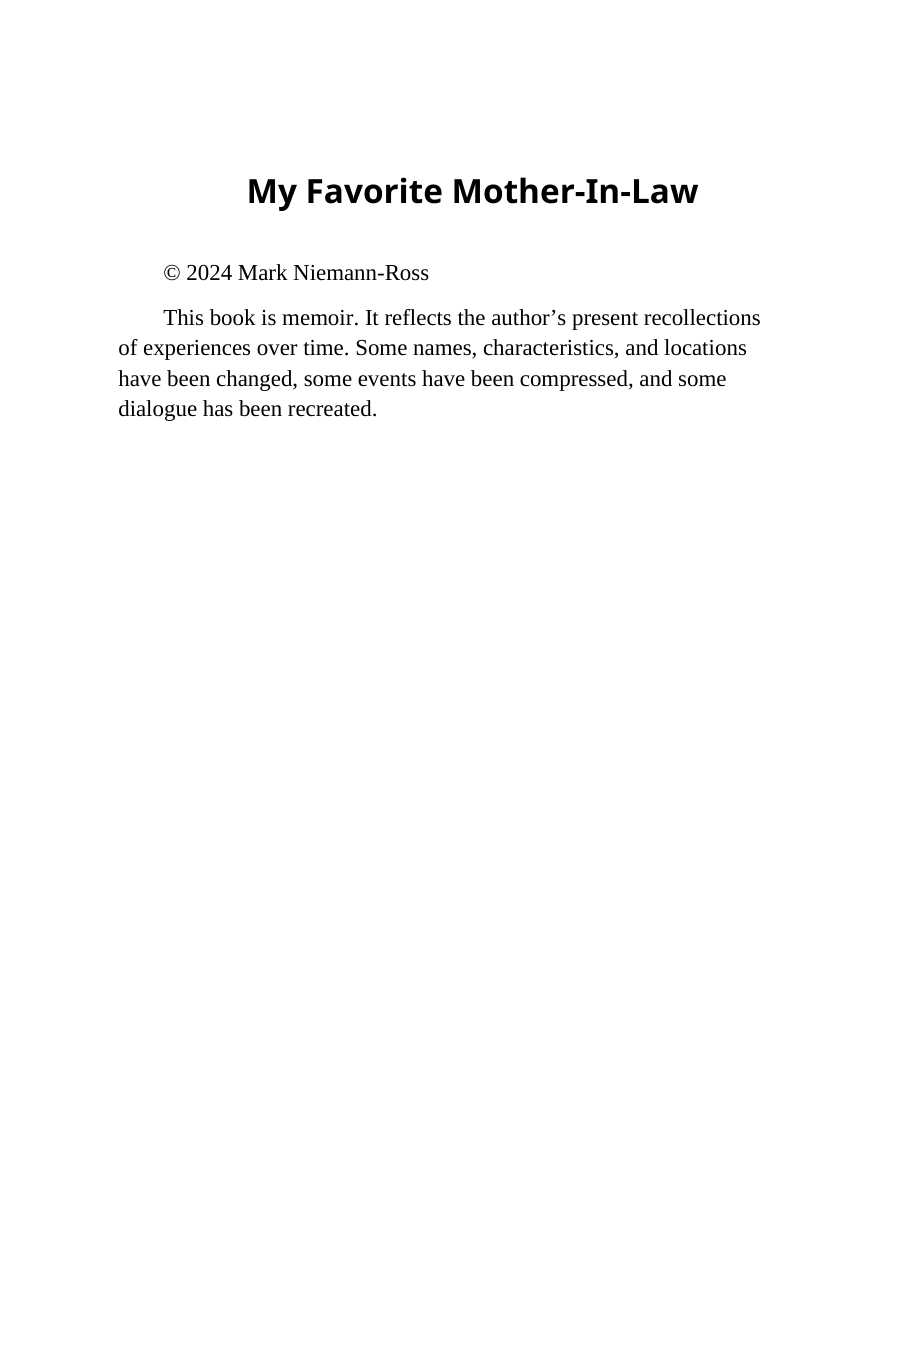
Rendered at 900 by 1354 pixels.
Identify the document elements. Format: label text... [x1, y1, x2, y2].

text This book is memoir. It reflects the author’s present recollections of experiences over time. Some names, characteristics, and locations have been changed, some events have been compressed, and some dialogue has been recreated. [118, 304, 782, 421]
text © 2024 Mark Niemann-Ross [118, 259, 782, 285]
subtitle My Favorite Mother-In-Law [118, 168, 782, 213]
